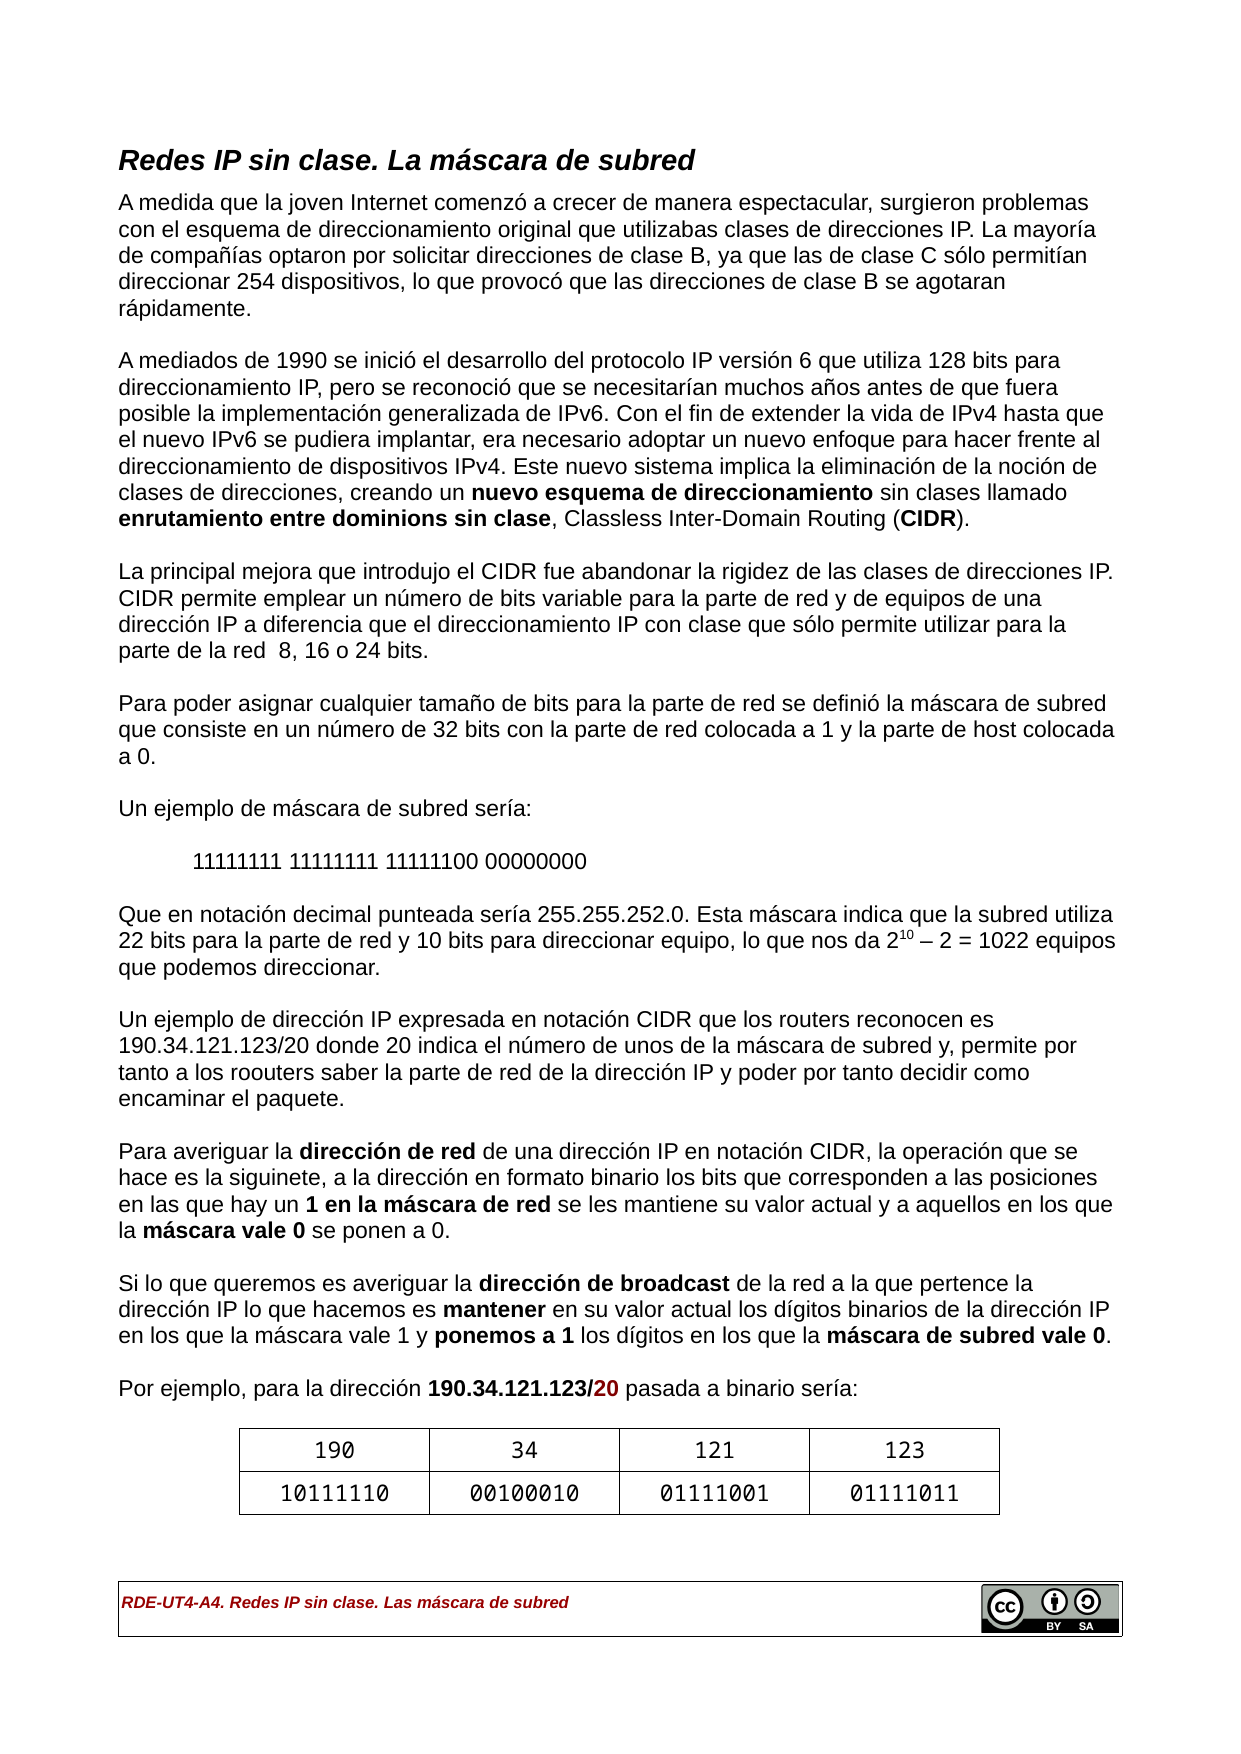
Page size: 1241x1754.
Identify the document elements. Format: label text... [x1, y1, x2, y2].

text Si lo que queremos es averiguar la dirección de broadcast de la red a la que pertence la dirección IP lo que hacemos es mantener en su valor actual los dígitos binarios de la dirección IP en los que la máscara vale 1 y ponemos a 1 los dígitos en los que la máscara de subred vale 0. [118, 1270, 1122, 1349]
table_header 123 [810, 1429, 999, 1471]
table_cell 01111001 [620, 1472, 809, 1513]
text La principal mejora que introdujo el CIDR fue abandonar la rigidez de las clases de direcciones IP. CIDR permite emplear un número de bits variable para la parte de red y de equipos de una dirección IP a diferencia que el direccionamiento IP con clase que sólo permite utilizar para la parte de la red 8, 16 o 24 bits. [118, 558, 1122, 663]
picture [981, 1584, 1119, 1633]
table_cell 01111011 [810, 1472, 999, 1513]
text Para poder asignar cualquier tamaño de bits para la parte de red se definió la máscara de subred que consiste en un número de 32 bits con la parte de red colocada a 1 y la parte de host colocada a 0. [118, 690, 1122, 769]
subtitle Redes IP sin clase. La máscara de subred [118, 143, 1122, 177]
table_cell 10111110 [240, 1472, 429, 1513]
table_header 121 [620, 1429, 809, 1471]
text Por ejemplo, para la dirección 190.34.121.123/20 pasada a binario sería: [118, 1375, 1122, 1401]
text Que en notación decimal punteada sería 255.255.252.0. Esta máscara indica que la subred utiliza 22 bits para la parte de red y 10 bits para direccionar equipo, lo que nos da 210 – 2 = 1022 equipos que podemos direccionar. [118, 901, 1122, 980]
text A mediados de 1990 se inició el desarrollo del protocolo IP versión 6 que utiliza 128 bits para direccionamiento IP, pero se reconoció que se necesitarían muchos años antes de que fuera posible la implementación generalizada de IPv6. Con el fin de extender la vida de IPv4 hasta que el nuevo IPv6 se pudiera implantar, era necesario adoptar un nuevo enfoque para hacer frente al direccionamiento de dispositivos IPv4. Este nuevo sistema implica la eliminación de la noción de clases de direcciones, creando un nuevo esquema de direccionamiento sin clases llamado enrutamiento entre dominions sin clase, Classless Inter-Domain Routing (CIDR). [118, 347, 1122, 532]
text 11111111 11111111 11111100 00000000 [192, 848, 1122, 874]
table_cell 00100010 [430, 1472, 619, 1513]
table_header 190 [240, 1429, 429, 1471]
text Un ejemplo de máscara de subred sería: [118, 795, 1122, 822]
text A medida que la joven Internet comenzó a crecer de manera espectacular, surgieron problemas con el esquema de direccionamiento original que utilizabas clases de direcciones IP. La mayoría de compañías optaron por solicitar direcciones de clase B, ya que las de clase C sólo permitían direccionar 254 dispositivos, lo que provocó que las direcciones de clase B se agotaran rápidamente. [118, 189, 1122, 321]
text Para averiguar la dirección de red de una dirección IP en notación CIDR, la operación que se hace es la siguinete, a la dirección en formato binario los bits que corresponden a las posiciones en las que hay un 1 en la máscara de red se les mantiene su valor actual y a aquellos en los que la máscara vale 0 se ponen a 0. [118, 1138, 1122, 1243]
text Un ejemplo de dirección IP expresada en notación CIDR que los routers reconocen es 190.34.121.123/20 donde 20 indica el número de unos de la máscara de subred y, permite por tanto a los roouters saber la parte de red de la dirección IP y poder por tanto decidir como encaminar el paquete. [118, 1006, 1122, 1112]
table_header 34 [430, 1429, 619, 1471]
